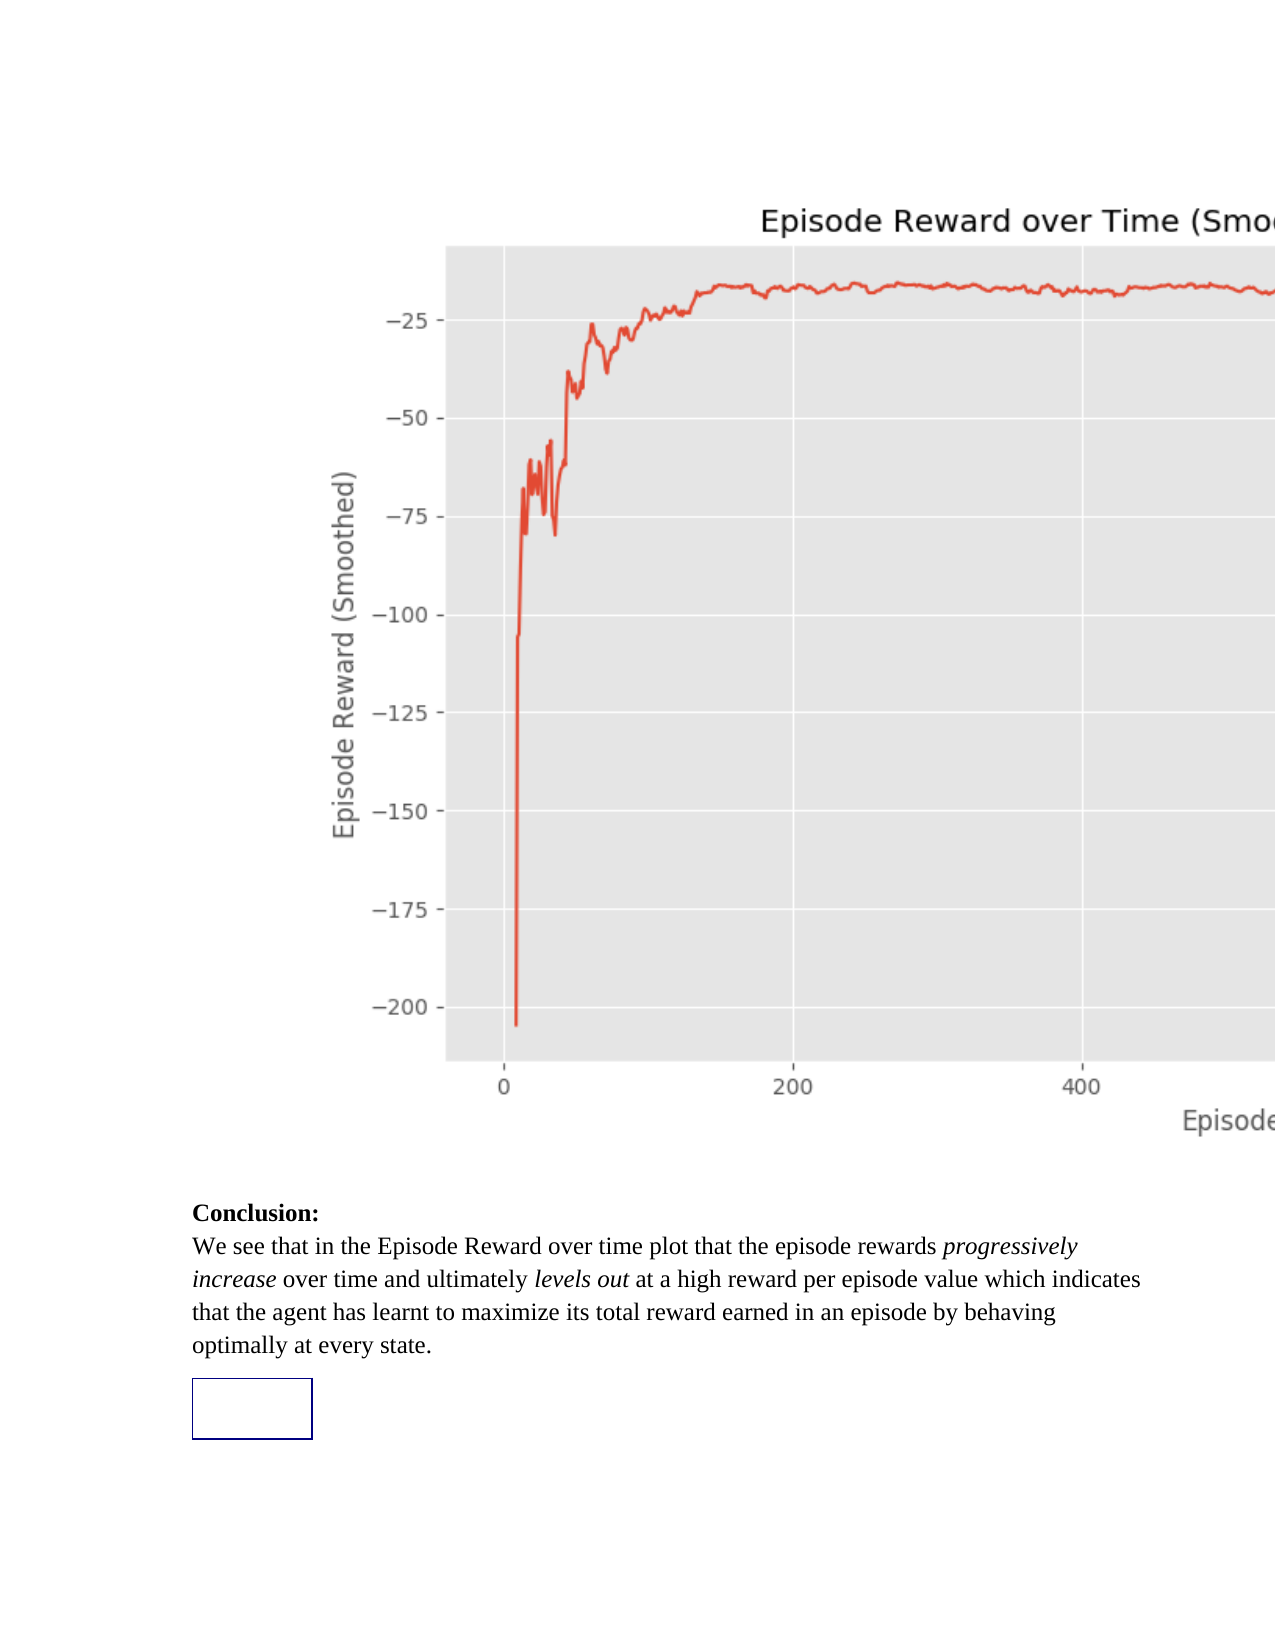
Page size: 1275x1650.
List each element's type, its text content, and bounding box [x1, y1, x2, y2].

picture [191, 118, 1275, 1179]
list Conclusion: We see that in the Episode Reward over time plot that the episode rewards progressively increase over time and ultimately levels out at a high reward per episode value which indicates that the agent has learnt to maximize its total reward earned in an episode by behaving optimally at every state. [162, 1198, 1157, 1359]
